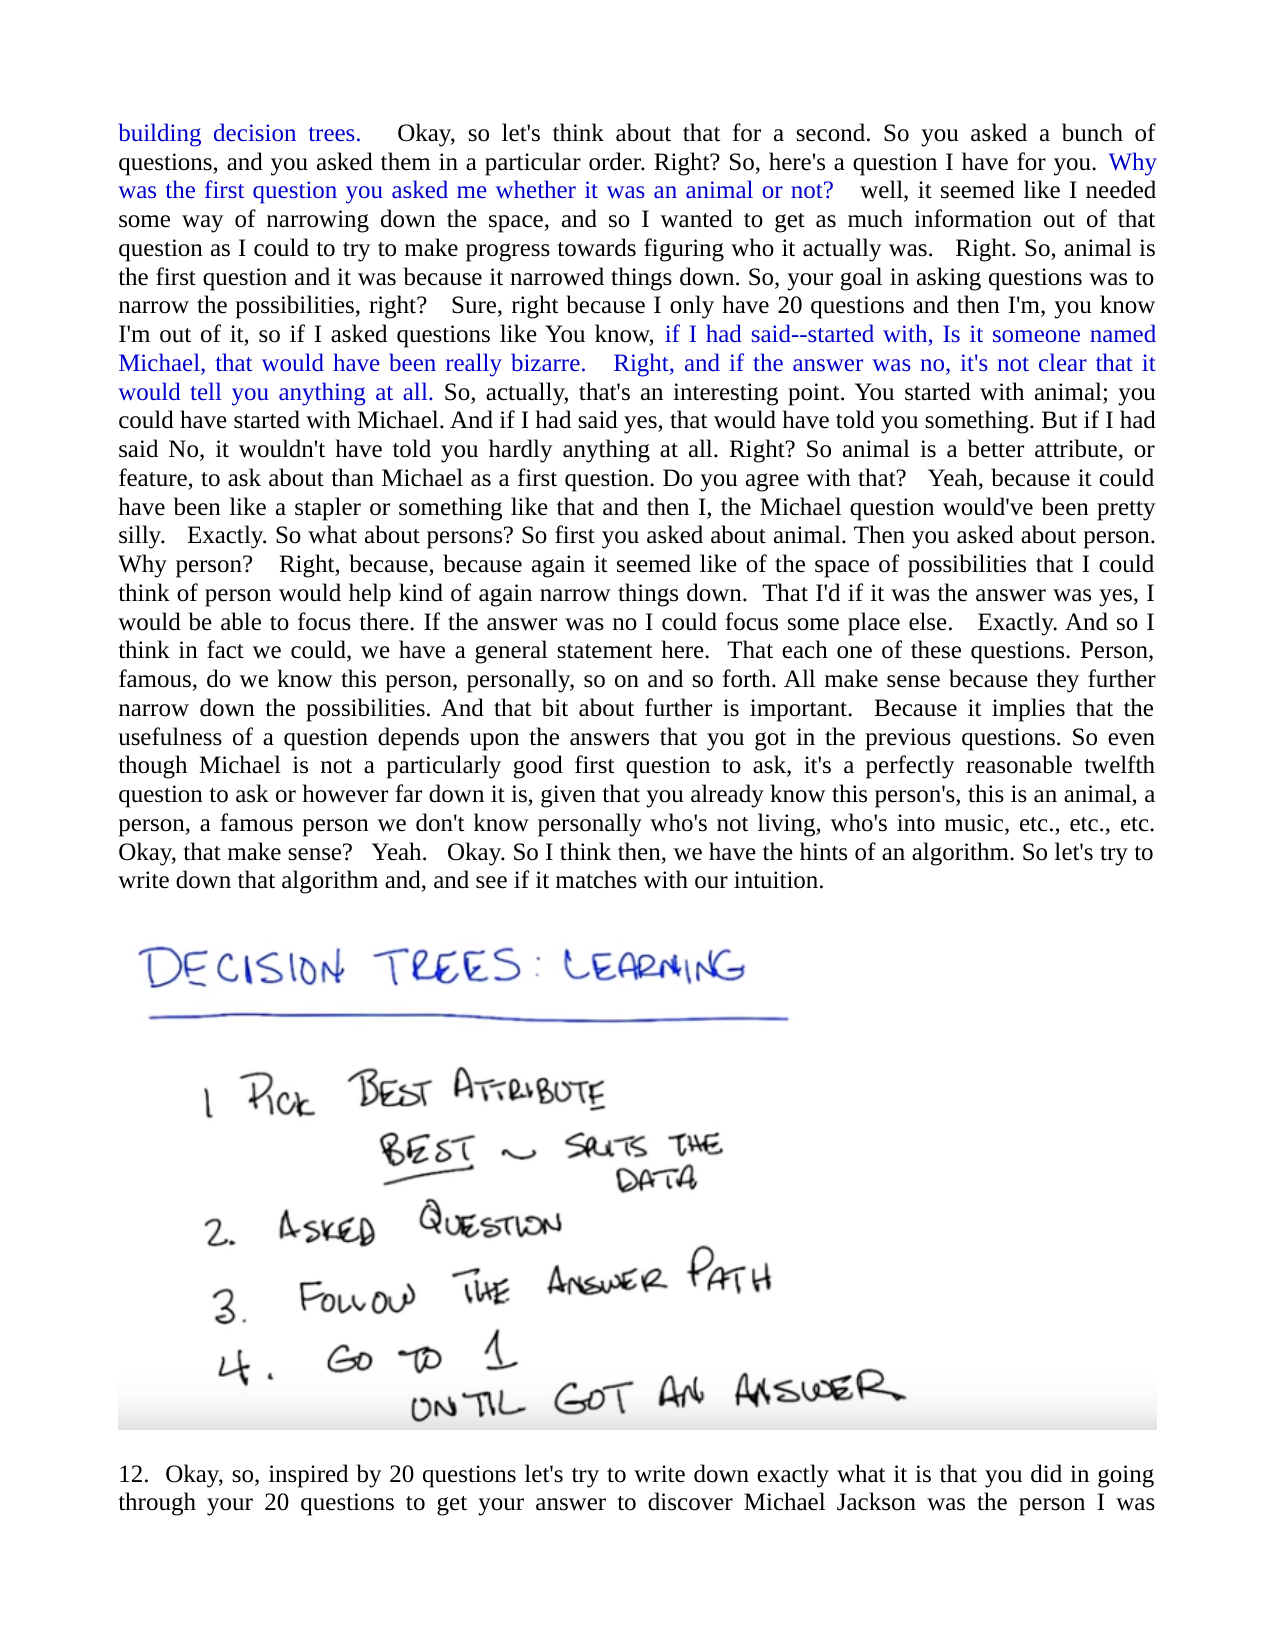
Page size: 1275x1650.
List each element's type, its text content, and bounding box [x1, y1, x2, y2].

picture [118, 923, 1157, 1430]
text building decision trees. Okay, so let's think about that for a second. So you asked a bunch of questions, and you asked them in a particular order. Right? So, here's a question I have for you. Why was the first question you asked me whether it was an animal or not? well, it seemed like I needed some way of narrowing down the space, and so I wanted to get as much information out of that question as I could to try to make progress towards figuring who it actually was. Right. So, animal is the first question and it was because it narrowed things down. So, your goal in asking questions was to narrow the possibilities, right? Sure, right because I only have 20 questions and then I'm, you know I'm out of it, so if I asked questions like You know, if I had said--started with, Is it someone named Michael, that would have been really bizarre. Right, and if the answer was no, it's not clear that it would tell you anything at all. So, actually, that's an interesting point. You started with animal; you could have started with Michael. And if I had said yes, that would have told you something. But if I had said No, it wouldn't have told you hardly anything at all. Right? So animal is a better attribute, or feature, to ask about than Michael as a first question. Do you agree with that? Yeah, because it could have been like a stapler or something like that and then I, the Michael question would've been pretty silly. Exactly. So what about persons? So first you asked about animal. Then you asked about person. Why person? Right, because, because again it seemed like of the space of possibilities that I could think of person would help kind of again narrow things down. That I'd if it was the answer was yes, I would be able to focus there. If the answer was no I could focus some place else. Exactly. And so I think in fact we could, we have a general statement here. That each one of these questions. Person, famous, do we know this person, personally, so on and so forth. All make sense because they further narrow down the possibilities. And that bit about further is important. Because it implies that the usefulness of a question depends upon the answers that you got in the previous questions. So even though Michael is not a particularly good first question to ask, it's a perfectly reasonable twelfth question to ask or however far down it is, given that you already know this person's, this is an animal, a person, a famous person we don't know personally who's not living, who's into music, etc., etc., etc. Okay, that make sense? Yeah. Okay. So I think then, we have the hints of an algorithm. So let's try to write down that algorithm and, and see if it matches with our intuition. [118, 118, 1157, 894]
text 12. Okay, so, inspired by 20 questions let's try to write down exactly what it is that you did in going through your 20 questions to get your answer to discover Michael Jackson was the person I was [118, 1459, 1157, 1516]
